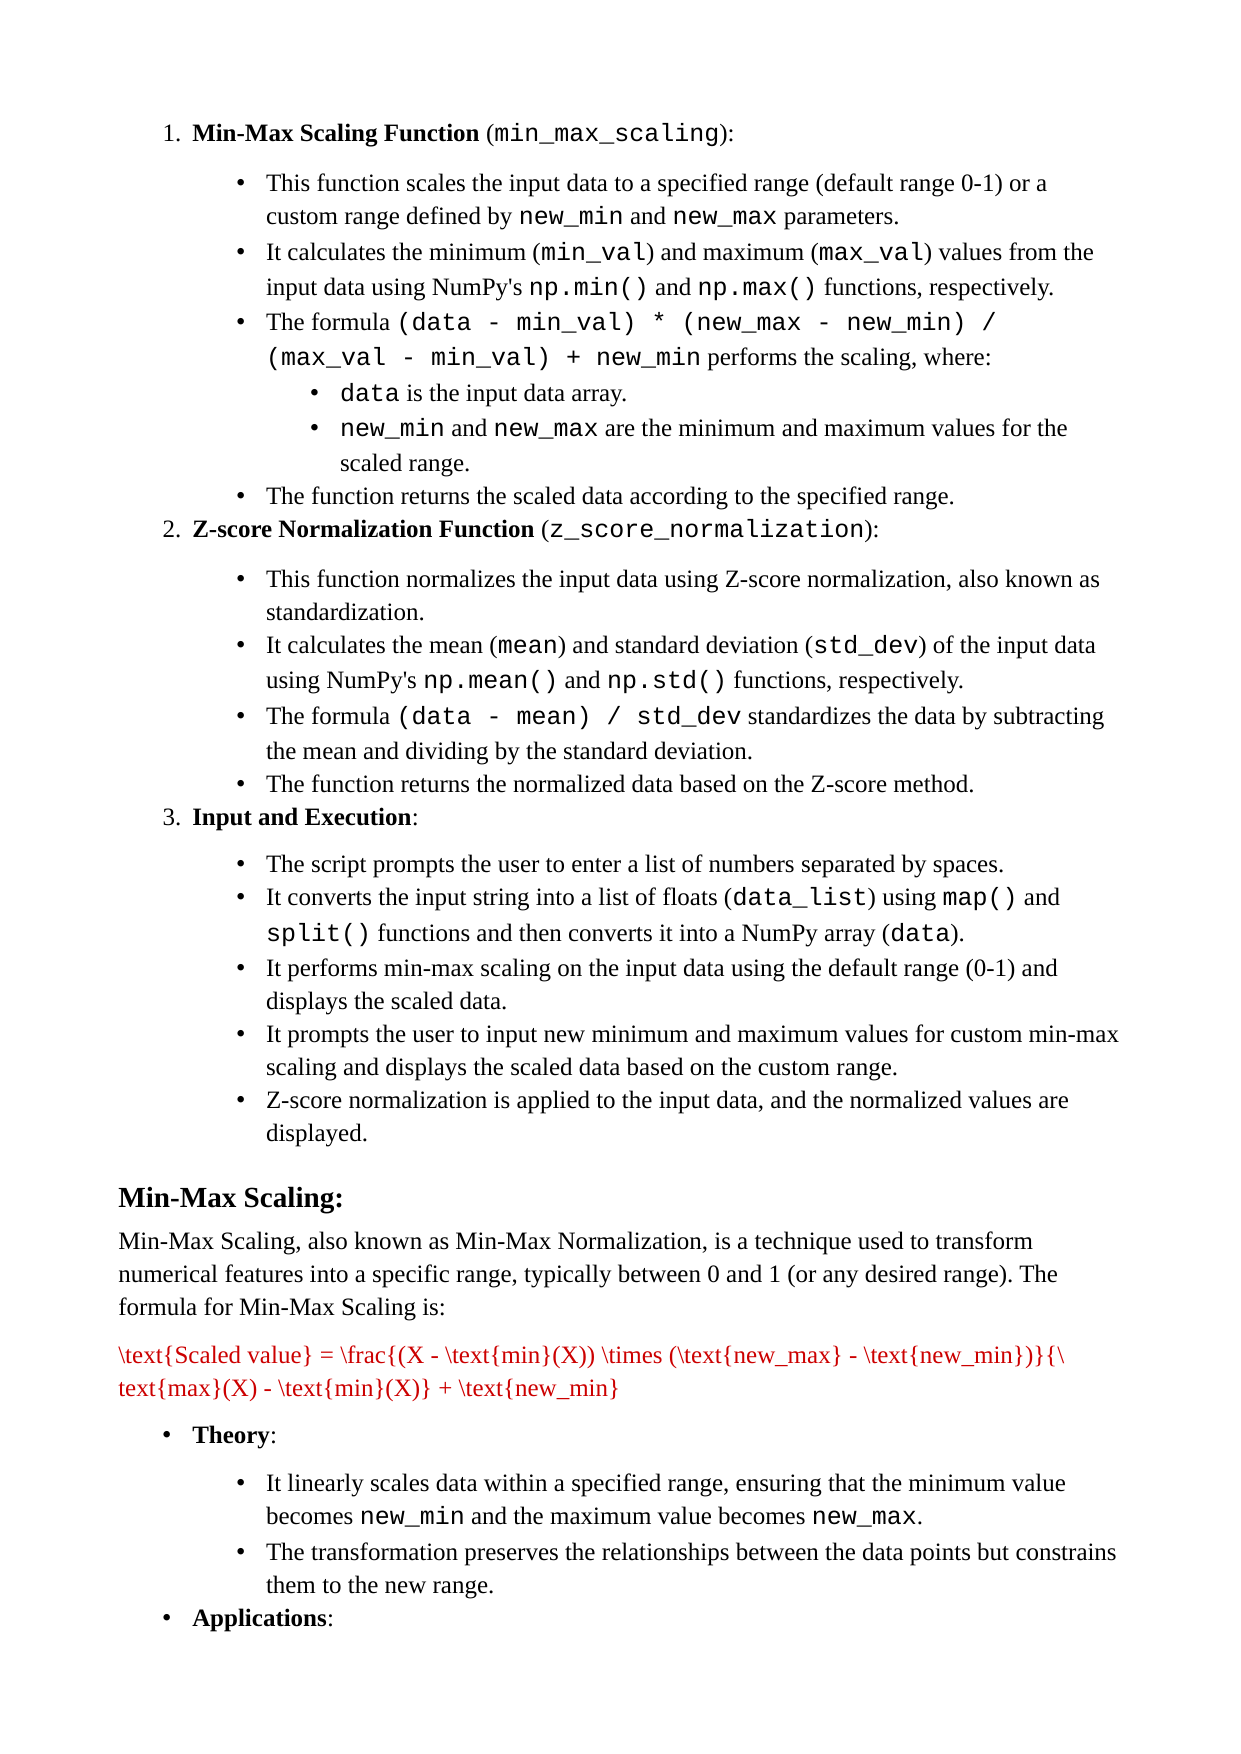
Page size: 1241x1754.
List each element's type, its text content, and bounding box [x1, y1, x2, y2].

list The formula (data - min_val) * (new_max - new_min) / (max_val - min_val) + new_min performs the scaling, where: [236, 307, 1122, 373]
list This function normalizes the input data using Z-score normalization, also known as standardization. [236, 564, 1122, 626]
list The transformation preserves the relationships between the data points but constrains them to the new range. [236, 1537, 1122, 1598]
list Z-score normalization is applied to the input data, and the normalized values are displayed. [236, 1085, 1122, 1147]
list The formula (data - mean) / std_dev standardizes the data by subtracting the mean and dividing by the standard deviation. [236, 701, 1122, 764]
list This function scales the input data to a specified range (default range 0-1) or a custom range defined by new_min and new_max parameters. [236, 168, 1122, 232]
list It calculates the mean (mean) and standard deviation (std_dev) of the input data using NumPy's np.mean() and np.std() functions, respectively. [236, 630, 1122, 696]
list It performs min-max scaling on the input data using the default range (0-1) and displays the scaled data. [236, 953, 1122, 1015]
list It converts the input string into a list of floats (data_list) using map() and split() functions and then converts it into a NumPy array (data). [236, 882, 1122, 948]
list It prompts the user to input new minimum and maximum values for custom min-max scaling and displays the scaled data based on the custom range. [236, 1019, 1122, 1081]
list Min-Max Scaling Function (min_max_scaling): [162, 118, 1122, 149]
list Theory: [162, 1421, 1122, 1449]
list The script prompts the user to enter a list of numbers separated by spaces. [236, 849, 1122, 878]
subtitle Min-Max Scaling: [118, 1180, 1122, 1214]
list The function returns the scaled data according to the specified range. [236, 481, 1122, 510]
list It calculates the minimum (min_val) and maximum (max_val) values from the input data using NumPy's np.min() and np.max() functions, respectively. [236, 237, 1122, 302]
list The function returns the normalized data based on the Z-score method. [236, 769, 1122, 798]
list Z-score Normalization Function (z_score_normalization): [162, 514, 1122, 545]
list new_min and new_max are the minimum and maximum values for the scaled range. [310, 413, 1122, 477]
list Input and Execution: [162, 802, 1122, 831]
list data is the input data array. [310, 378, 1122, 408]
text \text{Scaled value} = \frac{(X - \text{min}(X)) \times (\text{new_max} - \text{new_min})}{\text{max}(X) - \text{min}(X)} + \text{new_min} [118, 1340, 1122, 1402]
list It linearly scales data within a specified range, ensuring that the minimum value becomes new_min and the maximum value becomes new_max. [236, 1468, 1122, 1532]
text Min-Max Scaling, also known as Min-Max Normalization, is a technique used to transform numerical features into a specific range, typically between 0 and 1 (or any desired range). The formula for Min-Max Scaling is: [118, 1226, 1122, 1321]
list Applications: [162, 1603, 1122, 1631]
